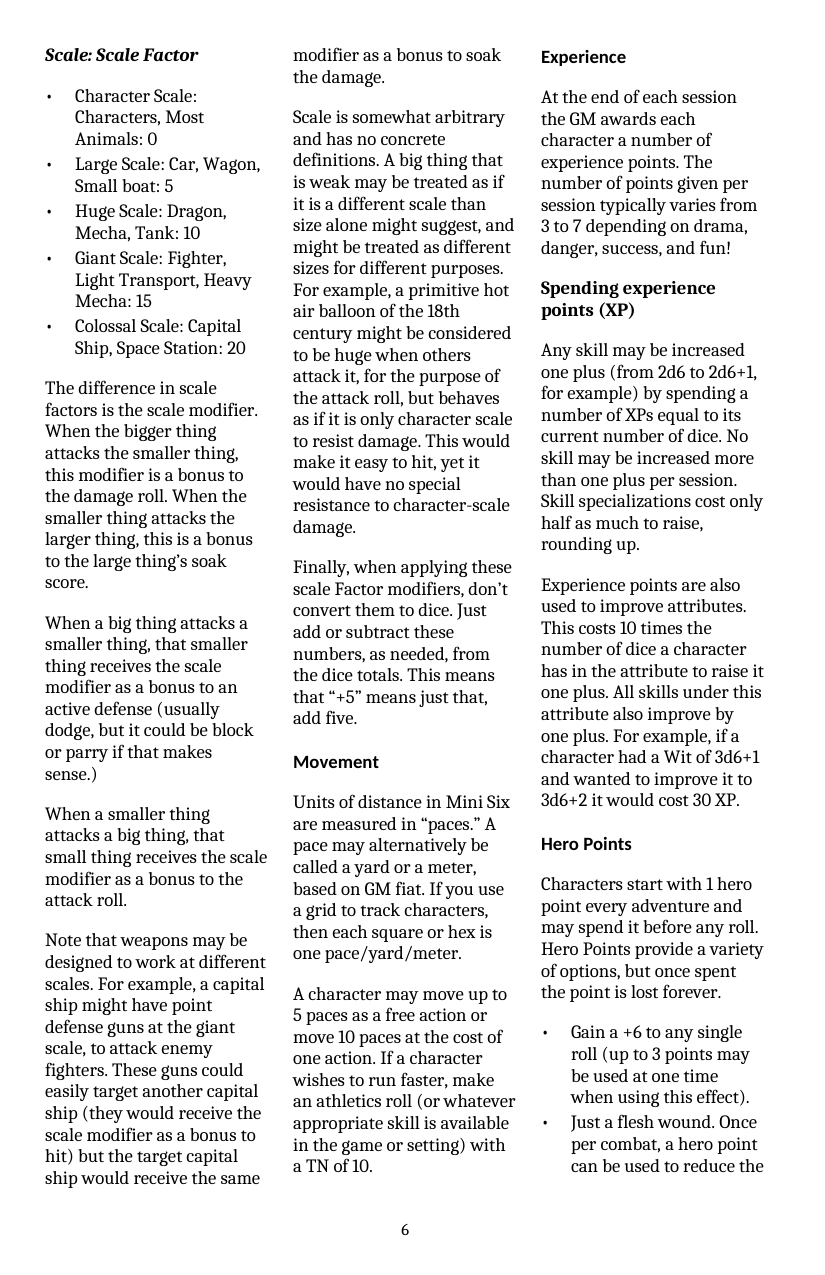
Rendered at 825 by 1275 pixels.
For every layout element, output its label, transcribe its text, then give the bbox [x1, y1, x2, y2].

text Any skill may be increased one plus (from 2d6 to 2d6+1, for example) by spending a number of XPs equal to its current number of dice. No skill may be increased more than one plus per session. Skill specializations cost only half as much to raise, rounding up. [541, 340, 765, 555]
list Giant Scale: Fighter, Light Transport, Heavy Mecha: 15 [45, 247, 269, 312]
subtitle Movement [293, 750, 517, 773]
text A character may move up to 5 paces as a free action or move 10 paces at the cost of one action. If a character wishes to run faster, make an athletics roll (or whatever appropriate skill is available in the game or setting) with a TN of 10. [293, 983, 517, 1177]
text Spending experience points (XP) [541, 278, 765, 321]
text Scale: Scale Factor [45, 45, 269, 67]
list Colossal Scale: Capital Ship, Space Station: 20 [45, 316, 269, 359]
text Units of distance in Mini Six are measured in “paces.” A pace may alternatively be called a yard or a meter, based on GM fiat. If you use a grid to track characters, then each square or hex is one pace/yard/meter. [293, 792, 517, 964]
text At the end of each session the GM awards each character a number of experience points. The number of points given per session typically varies from 3 to 7 depending on drama, danger, success, and fun! [541, 87, 765, 259]
text When a big thing attacks a smaller thing, that smaller thing receives the scale modifier as a bonus to an active defense (usually dodge, but it could be block or parry if that makes sense.) [45, 612, 269, 785]
text The difference in scale factors is the scale modifier. When the bigger thing attacks the smaller thing, this modifier is a bonus to the damage roll. When the smaller thing attacks the larger thing, this is a bonus to the large thing’s soak score. [45, 378, 269, 593]
list Gain a +6 to any single roll (up to 3 points may be used at one time when using this effect). [541, 1022, 765, 1108]
text Scale is somewhat arbitrary and has no concrete definitions. A big thing that is weak may be treated as if it is a different scale than size alone might suggest, and might be treated as different sizes for different purposes. For example, a primitive hot air balloon of the 18th century might be considered to be huge when others attack it, for the purpose of the attack roll, but behaves as if it is only character scale to resist damage. This would make it easy to hit, yet it would have no special resistance to character-scale damage. [293, 107, 517, 538]
list Huge Scale: Dragon, Mecha, Tank: 10 [45, 201, 269, 244]
subtitle Hero Points [541, 832, 765, 855]
text When a smaller thing attacks a big thing, that small thing receives the scale modifier as a bonus to the attack roll. [45, 803, 269, 911]
list Large Scale: Car, Wagon, Small boat: 5 [45, 154, 269, 197]
text Characters start with 1 hero point every adventure and may spend it before any roll. Hero Points provide a variety of options, but once spent the point is lost forever. [541, 874, 765, 1003]
text Note that weapons may be designed to work at different scales. For example, a capital ship might have point defense guns at the giant scale, to attack enemy fighters. These guns could easily target another capital ship (they would receive the scale modifier as a bonus to hit) but the target capital ship would receive the same [45, 930, 269, 1189]
list Just a flesh wound. Once per combat, a hero point can be used to reduce the [541, 1112, 765, 1177]
subtitle Experience [541, 45, 765, 68]
text modifier as a bonus to soak the damage. [293, 45, 517, 88]
text Experience points are also used to improve attributes. This costs 10 times the number of dice a character has in the attribute to raise it one plus. All skills under this attribute also improve by one plus. For example, if a character had a Wit of 3d6+1 and wanted to improve it to 3d6+2 it would cost 30 XP. [541, 574, 765, 811]
text Finally, when applying these scale Factor modifiers, don’t convert them to dice. Just add or subtract these numbers, as needed, from the dice totals. This means that “+5” means just that, add five. [293, 557, 517, 729]
list Character Scale: Characters, Most Animals: 0 [45, 85, 269, 150]
